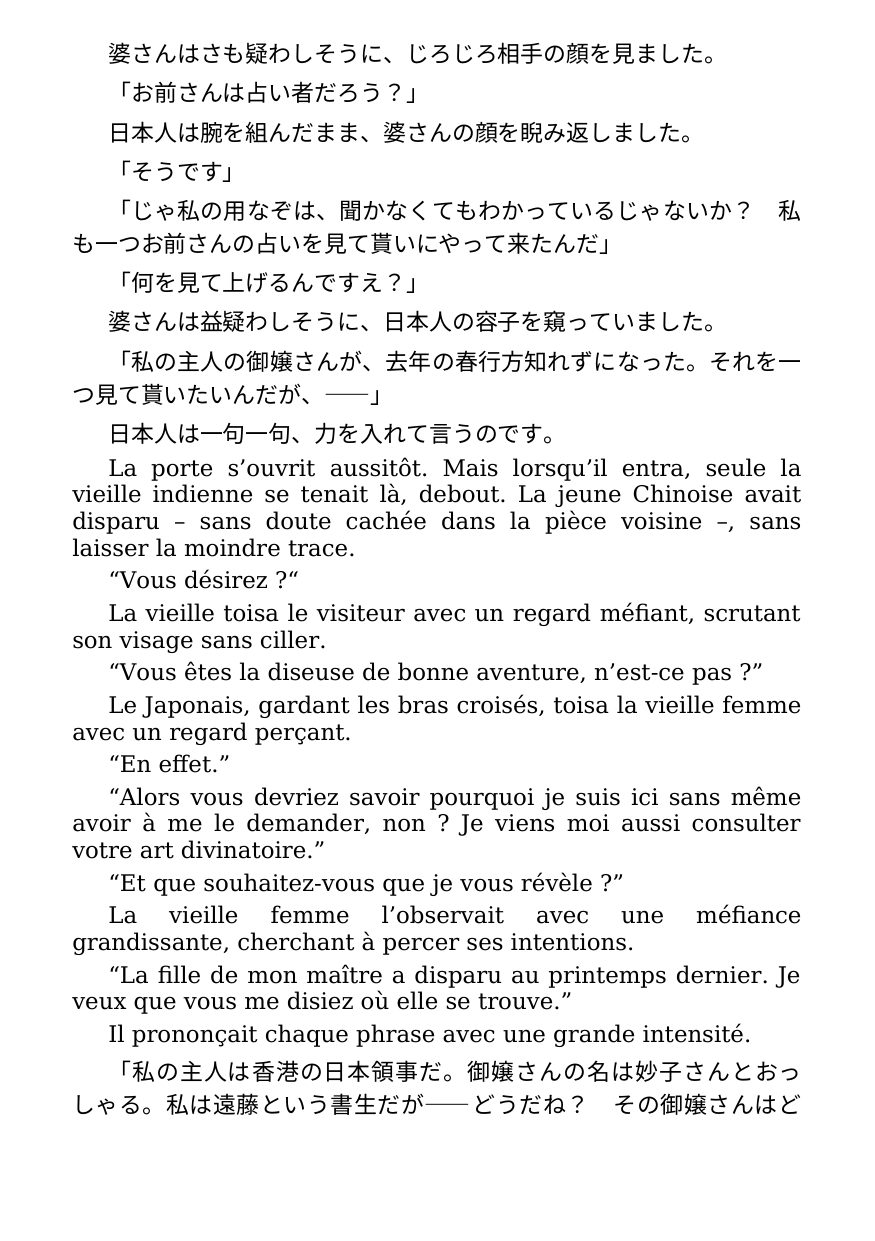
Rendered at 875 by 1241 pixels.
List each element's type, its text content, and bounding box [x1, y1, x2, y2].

text 「何を見て上げるんですえ？」 [72, 265, 802, 298]
text 日本人は腕を組んだまま、婆さんの顔を睨み返しました。 [72, 114, 802, 148]
text 日本人は一句一句、力を入れて言うのです。 [72, 416, 802, 449]
text “Alors vous devriez savoir pourquoi je suis ici sans même avoir à me le demander, non ? Je viens moi aussi consulter votre art divinatoire.” [72, 784, 802, 864]
text “En effet.” [72, 751, 802, 778]
text 婆さんはさも疑わしそうに、じろじろ相手の顔を見ました。 [72, 36, 802, 69]
text La vieille femme l’observait avec une méfiance grandissante, cherchant à percer ses intentions. [72, 902, 802, 956]
text “Vous désirez ?“ [72, 568, 802, 594]
text “Vous êtes la diseuse de bonne aventure, n’est-ce pas ?” [72, 659, 802, 686]
text Le Japonais, gardant les bras croisés, toisa la vieille femme avec un regard perçant. [72, 692, 802, 745]
text 婆さんは益疑わしそうに、日本人の容子を窺っていました。 [72, 304, 802, 337]
text “La fille de mon maître a disparu au printemps dernier. Je veux que vous me disiez où elle se trouve.” [72, 962, 802, 1015]
text Il prononçait chaque phrase avec une grande intensité. [72, 1021, 802, 1048]
text 「私の主人は香港の日本領事だ。御嬢さんの名は妙子さんとおっしゃる。私は遠藤という書生だが――どうだね？ その御嬢さんはど [72, 1054, 802, 1120]
text 「私の主人の御嬢さんが、去年の春行方知れずになった。それを一つ見て貰いたいんだが、――」 [72, 343, 802, 410]
text “Et que souhaitez-vous que je vous révèle ?” [72, 870, 802, 897]
text 「お前さんは占い者だろう？」 [72, 75, 802, 108]
text 「じゃ私の用なぞは、聞かなくてもわかっているじゃないか？ 私も一つお前さんの占いを見て貰いにやって来たんだ」 [72, 193, 802, 259]
text La porte s’ouvrit aussitôt. Mais lorsqu’il entra, seule la vieille indienne se tenait là, debout. La jeune Chinoise avait disparu – sans doute cachée dans la pièce voisine –, sans laisser la moindre trace. [72, 455, 802, 562]
text 「そうです」 [72, 153, 802, 187]
text La vieille toisa le visiteur avec un regard méfiant, scrutant son visage sans ciller. [72, 600, 802, 653]
